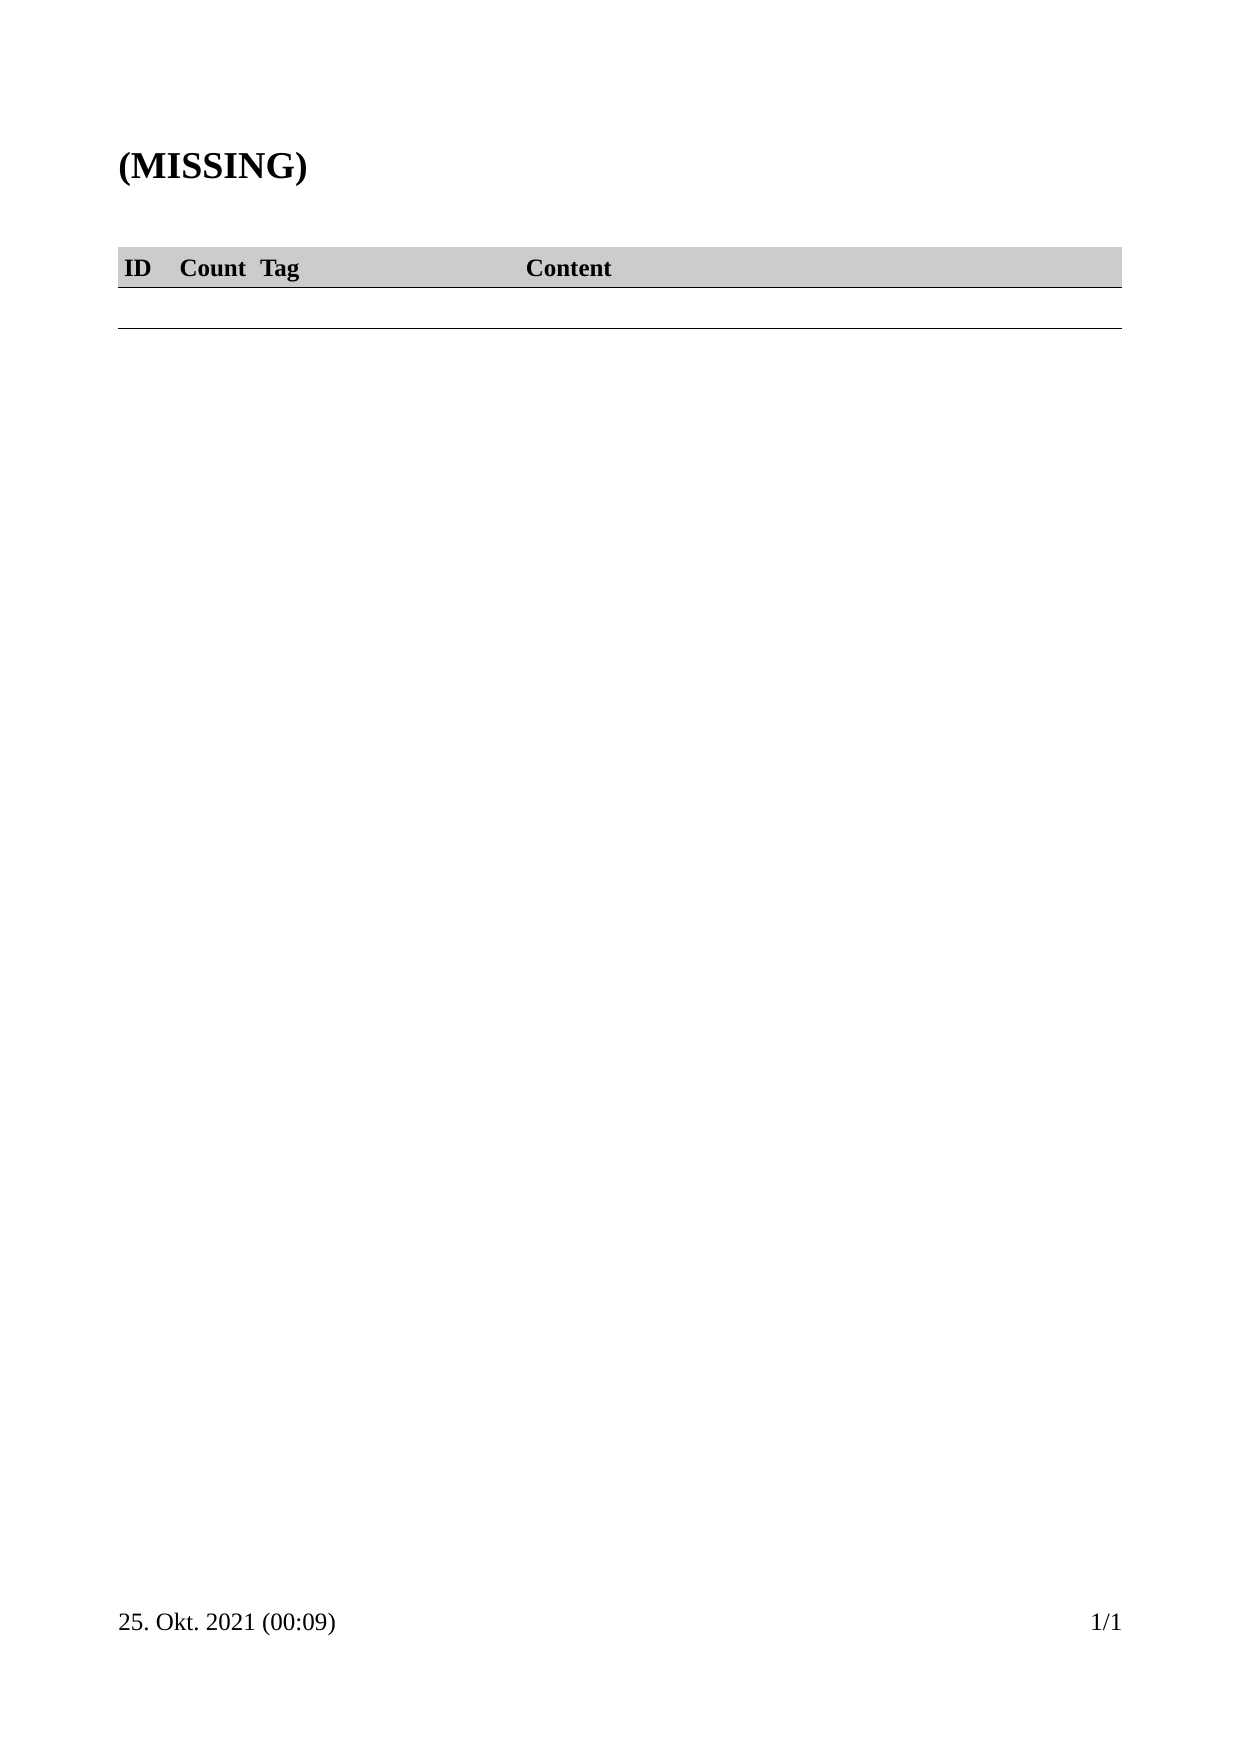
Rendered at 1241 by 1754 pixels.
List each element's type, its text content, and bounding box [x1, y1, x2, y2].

table_cell [520, 288, 1122, 327]
table_header ID [118, 247, 174, 287]
table_header Tag [254, 247, 520, 287]
subtitle (MISSING) [118, 143, 1122, 187]
table_header Content [520, 247, 1122, 287]
table_cell [174, 288, 254, 327]
table_header Count [174, 247, 254, 287]
table_cell [254, 288, 520, 327]
table_cell [118, 288, 174, 327]
